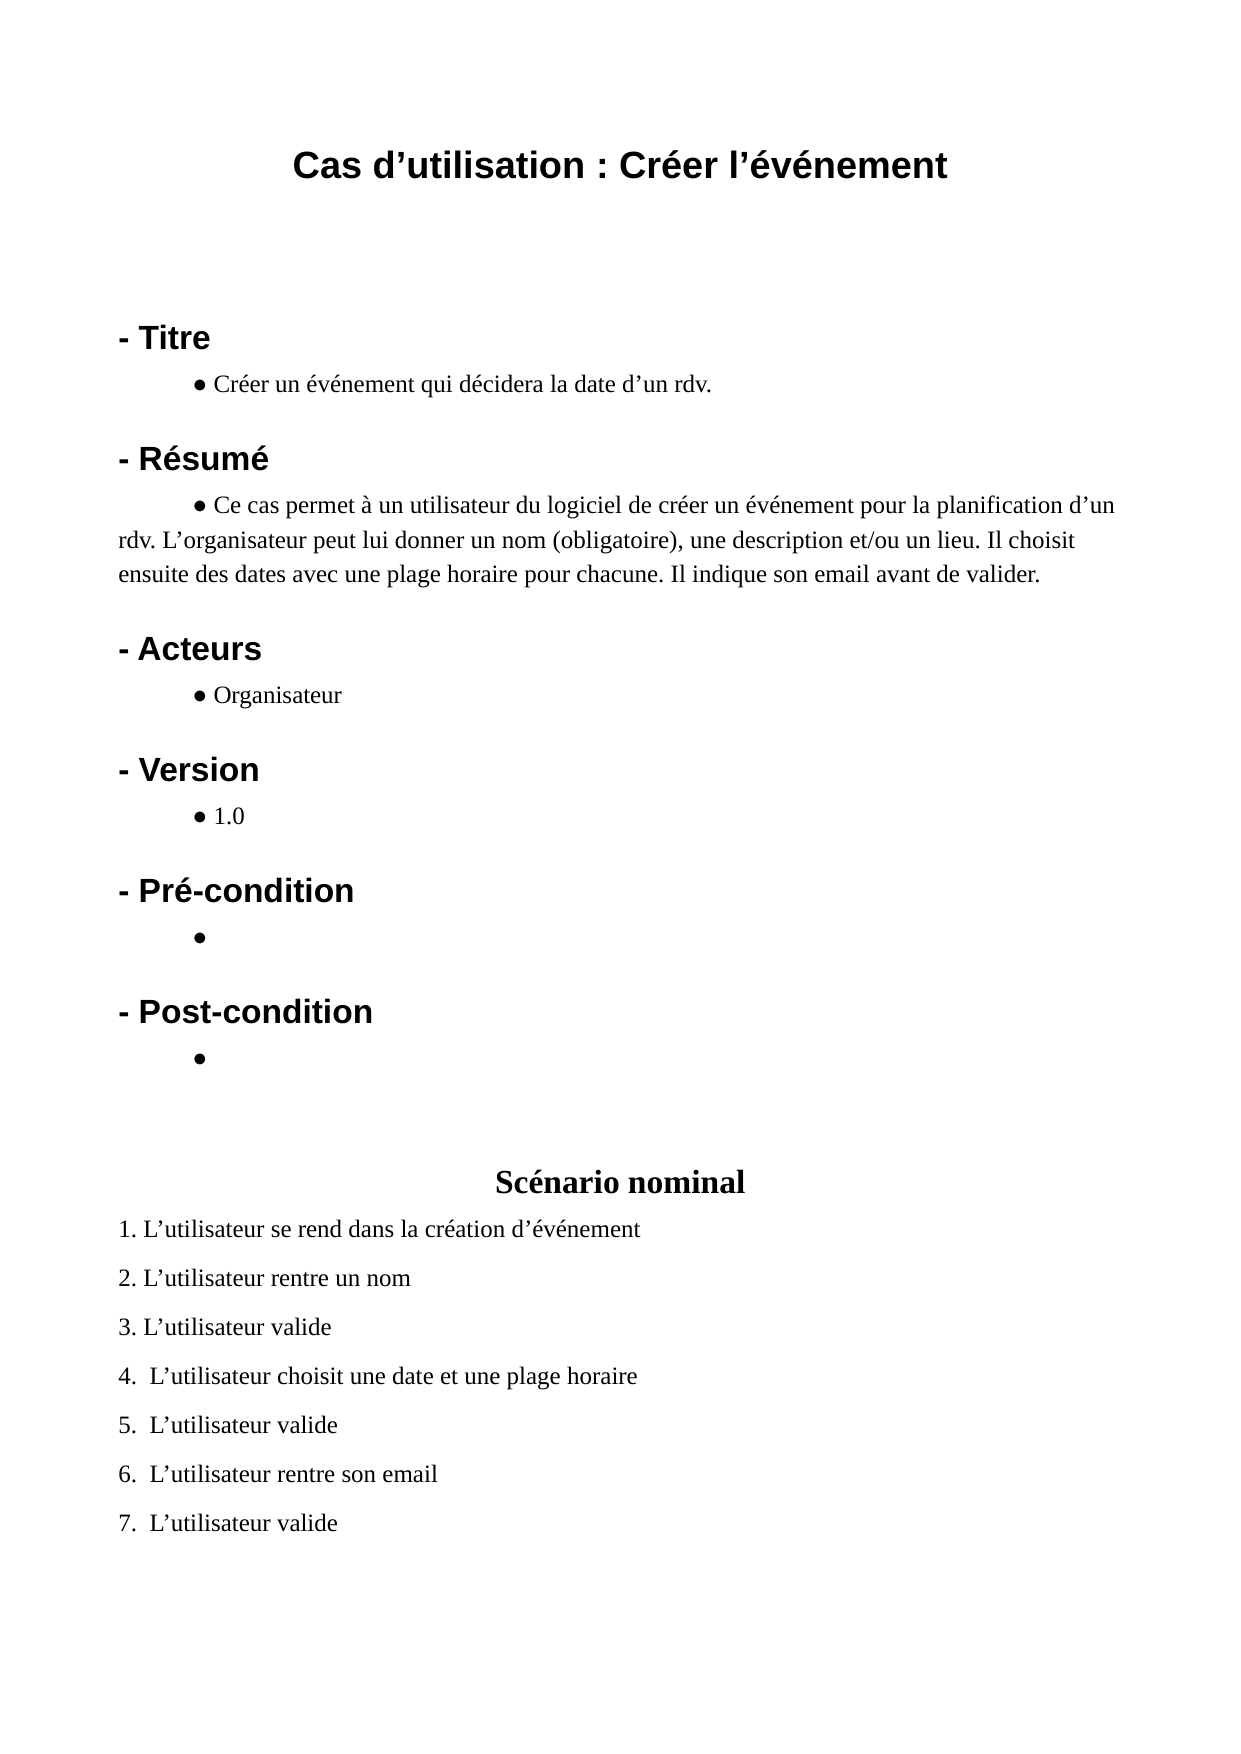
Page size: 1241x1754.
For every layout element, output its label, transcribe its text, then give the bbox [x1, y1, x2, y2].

subtitle - Post-condition [118, 992, 1122, 1031]
text ● 1.0 [118, 801, 1122, 830]
subtitle Cas d’utilisation : Créer l’événement [118, 143, 1122, 187]
text ● Ce cas permet à un utilisateur du logiciel de créer un événement pour la planification d’un rdv. L’organisateur peut lui donner un nom (obligatoire), une description et/ou un lieu. Il choisit ensuite des dates avec une plage horaire pour chacune. Il indique son email avant de valider. [118, 490, 1122, 588]
text ● Organisateur [118, 680, 1122, 709]
text 6. L’utilisateur rentre son email [118, 1459, 1122, 1488]
text ● Créer un événement qui décidera la date d’un rdv. [118, 369, 1122, 398]
text 7. L’utilisateur valide [118, 1508, 1122, 1537]
subtitle - Résumé [118, 439, 1122, 478]
subtitle - Acteurs [118, 629, 1122, 668]
text 1. L’utilisateur se rend dans la création d’événement [118, 1214, 1122, 1242]
text 2. L’utilisateur rentre un nom [118, 1263, 1122, 1291]
subtitle - Titre [118, 318, 1122, 357]
subtitle - Pré-condition [118, 871, 1122, 910]
text 4. L’utilisateur choisit une date et une plage horaire [118, 1361, 1122, 1389]
text ● [118, 922, 1122, 951]
subtitle Scénario nominal [118, 1162, 1122, 1201]
subtitle - Version [118, 750, 1122, 789]
text 3. L’utilisateur valide [118, 1312, 1122, 1341]
text ● [118, 1043, 1122, 1072]
text 5. L’utilisateur valide [118, 1410, 1122, 1439]
